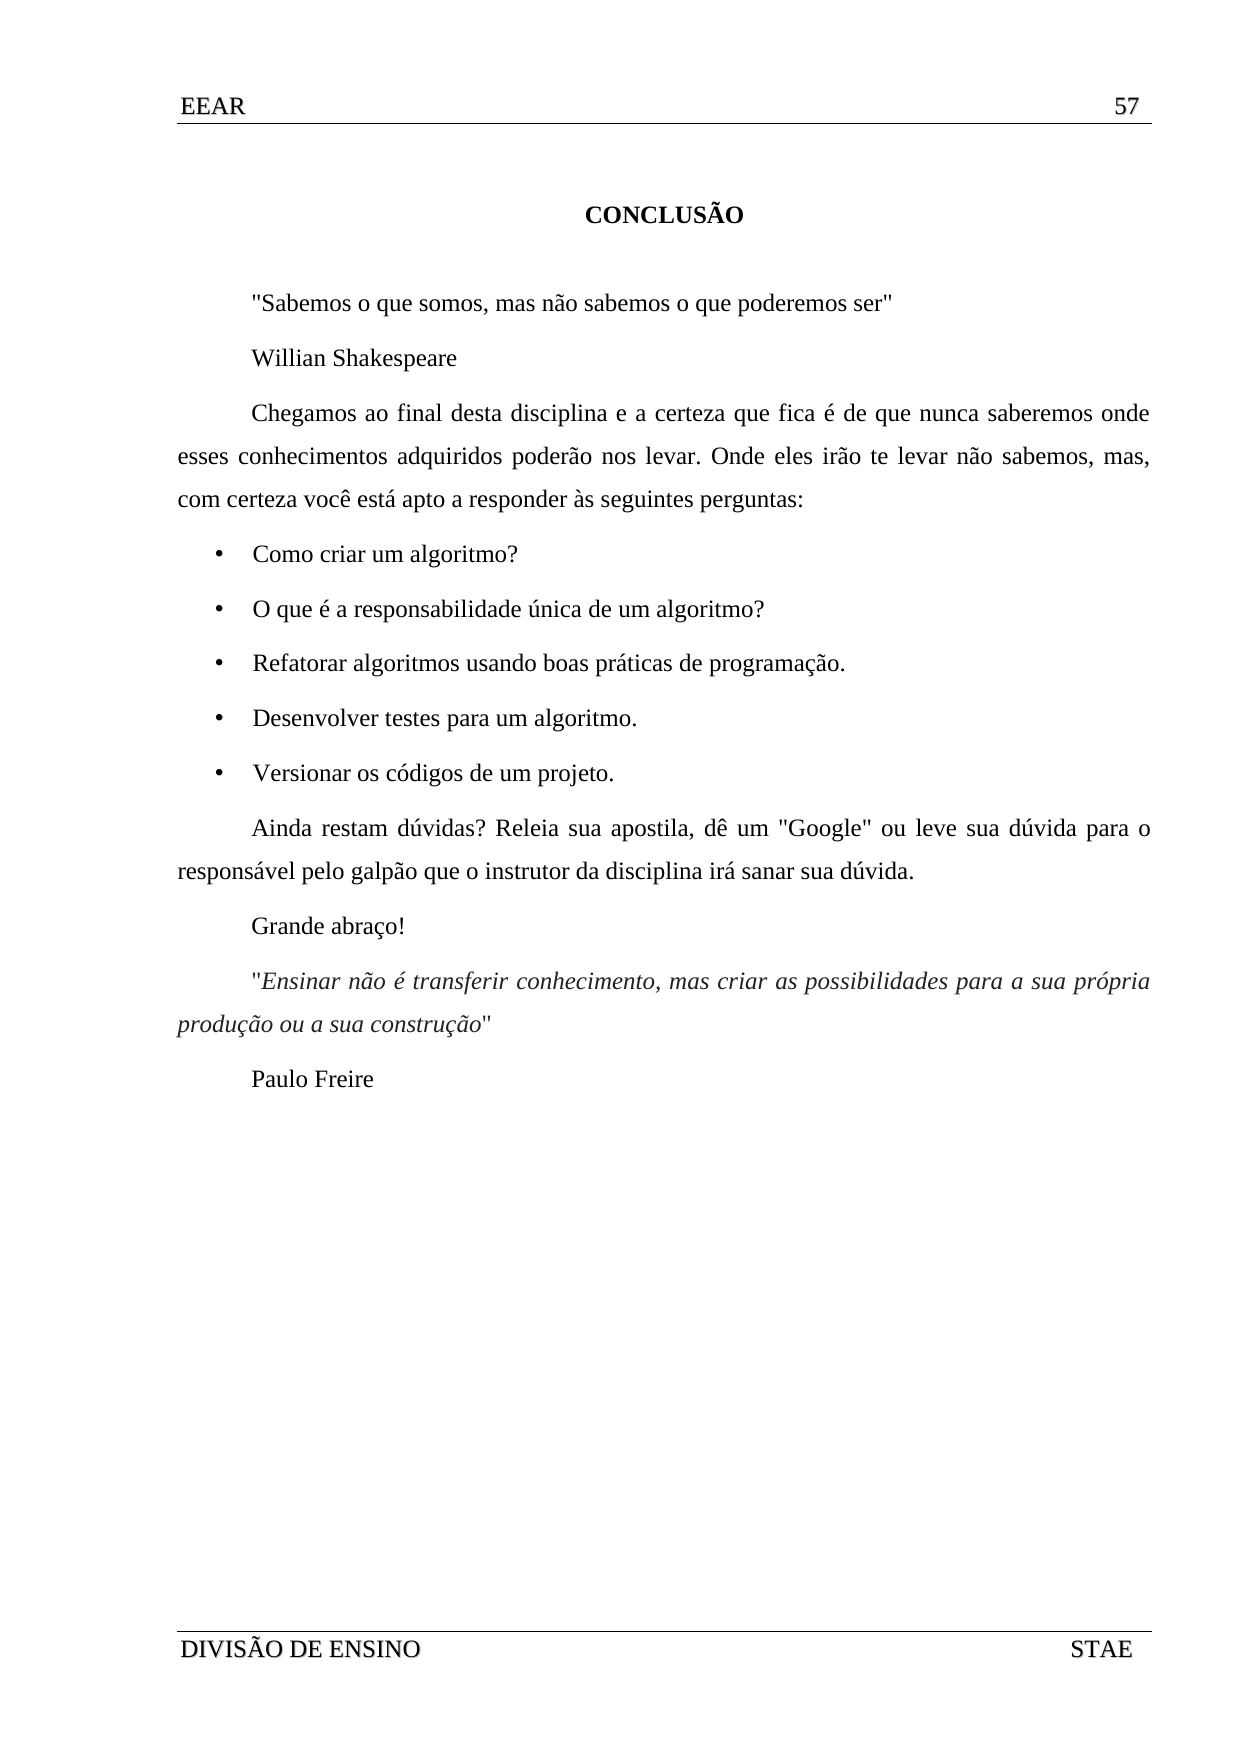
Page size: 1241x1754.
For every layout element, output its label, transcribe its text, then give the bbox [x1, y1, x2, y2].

list Como criar um algoritmo? [215, 539, 1152, 567]
text Chegamos ao final desta disciplina e a certeza que fica é de que nunca saberemos onde esses conhecimentos adquiridos poderão nos levar. Onde eles irão te levar não sabemos, mas, com certeza você está apto a responder às seguintes perguntas: [177, 398, 1152, 513]
list O que é a responsabilidade única de um algoritmo? [215, 594, 1152, 622]
text "Ensinar não é transferir conhecimento, mas criar as possibilidades para a sua própria produção ou a sua construção" [177, 966, 1152, 1038]
text Willian Shakespeare [177, 343, 1152, 371]
text Grande abraço! [177, 911, 1152, 940]
list Refatorar algoritmos usando boas práticas de programação. [215, 648, 1152, 677]
list Desenvolver testes para um algoritmo. [215, 703, 1152, 732]
text "Sabemos o que somos, mas não sabemos o que poderemos ser" [177, 288, 1152, 317]
subtitle CONCLUSÃO [177, 200, 1152, 229]
text Ainda restam dúvidas? Releia sua apostila, dê um "Google" ou leve sua dúvida para o responsável pelo galpão que o instrutor da disciplina irá sanar sua dúvida. [177, 813, 1152, 885]
list Versionar os códigos de um projeto. [215, 758, 1152, 787]
text Paulo Freire [177, 1064, 1152, 1093]
